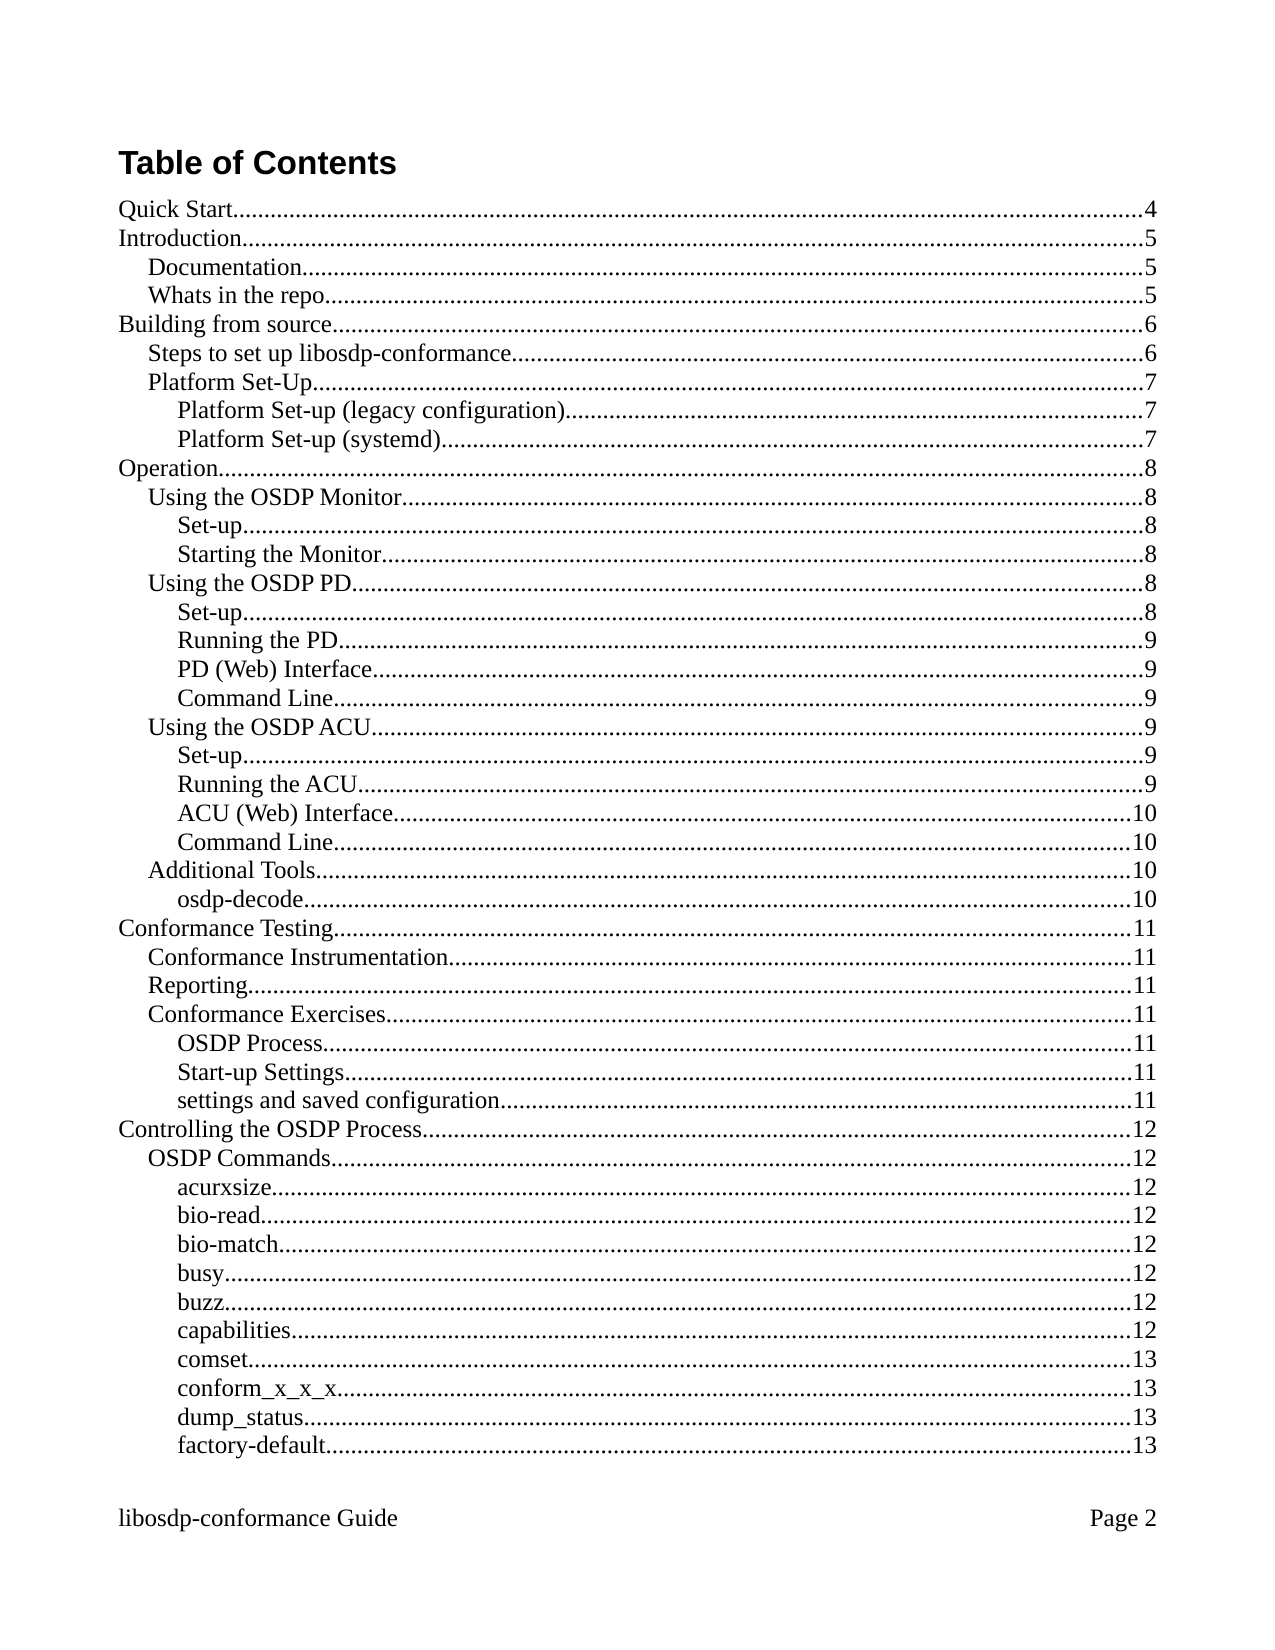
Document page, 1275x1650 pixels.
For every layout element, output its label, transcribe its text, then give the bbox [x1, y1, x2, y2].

text Operation 8 [118, 453, 1157, 482]
text Introduction 5 [118, 223, 1157, 252]
text Set-up 9 [177, 740, 1157, 769]
text Using the OSDP ACU 9 [148, 712, 1157, 740]
text PD (Web) Interface 9 [177, 654, 1157, 683]
text OSDP Commands 12 [148, 1143, 1157, 1172]
text Running the PD 9 [177, 625, 1157, 654]
text Set-up 8 [177, 597, 1157, 625]
text osdp-decode 10 [177, 884, 1157, 913]
text Platform Set-up (systemd) 7 [177, 424, 1157, 453]
text Starting the Monitor 8 [177, 539, 1157, 568]
text buzz 12 [177, 1287, 1157, 1315]
text ACU (Web) Interface 10 [177, 798, 1157, 827]
text Command Line 9 [177, 683, 1157, 712]
text Set-up 8 [177, 510, 1157, 539]
text factory-default 13 [177, 1430, 1157, 1459]
text Platform Set-Up 7 [148, 367, 1157, 395]
text Quick Start 4 [118, 194, 1157, 223]
text OSDP Process 11 [177, 1028, 1157, 1057]
text Reporting 11 [148, 970, 1157, 999]
text settings and saved configuration 11 [177, 1085, 1157, 1114]
text Command Line 10 [177, 827, 1157, 855]
text Platform Set-up (legacy configuration) 7 [177, 395, 1157, 424]
text comset 13 [177, 1344, 1157, 1373]
text Whats in the repo 5 [148, 280, 1157, 309]
text Documentation 5 [148, 252, 1157, 280]
text dump_status 13 [177, 1402, 1157, 1430]
text Running the ACU 9 [177, 769, 1157, 798]
text Conformance Instrumentation 11 [148, 942, 1157, 970]
text Conformance Testing 11 [118, 913, 1157, 942]
text Additional Tools 10 [148, 855, 1157, 884]
text Using the OSDP PD 8 [148, 568, 1157, 597]
text Steps to set up libosdp-conformance 6 [148, 338, 1157, 367]
text capabilities 12 [177, 1315, 1157, 1344]
text Using the OSDP Monitor 8 [148, 482, 1157, 510]
text Conformance Exercises 11 [148, 999, 1157, 1028]
text Building from source 6 [118, 309, 1157, 338]
text bio-read 12 [177, 1200, 1157, 1229]
text conform_x_x_x 13 [177, 1373, 1157, 1402]
text acurxsize 12 [177, 1172, 1157, 1200]
text Controlling the OSDP Process 12 [118, 1114, 1157, 1143]
text busy 12 [177, 1258, 1157, 1287]
subtitle Table of Contents [118, 143, 1157, 182]
text Start-up Settings 11 [177, 1057, 1157, 1085]
text bio-match 12 [177, 1229, 1157, 1258]
